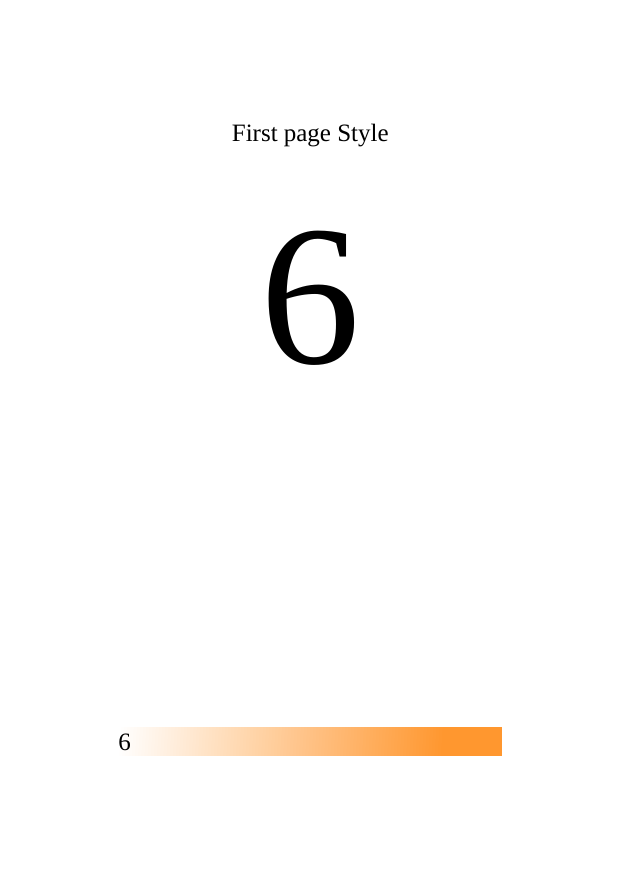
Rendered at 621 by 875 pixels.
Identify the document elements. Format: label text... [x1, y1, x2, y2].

text 6 [118, 176, 502, 406]
